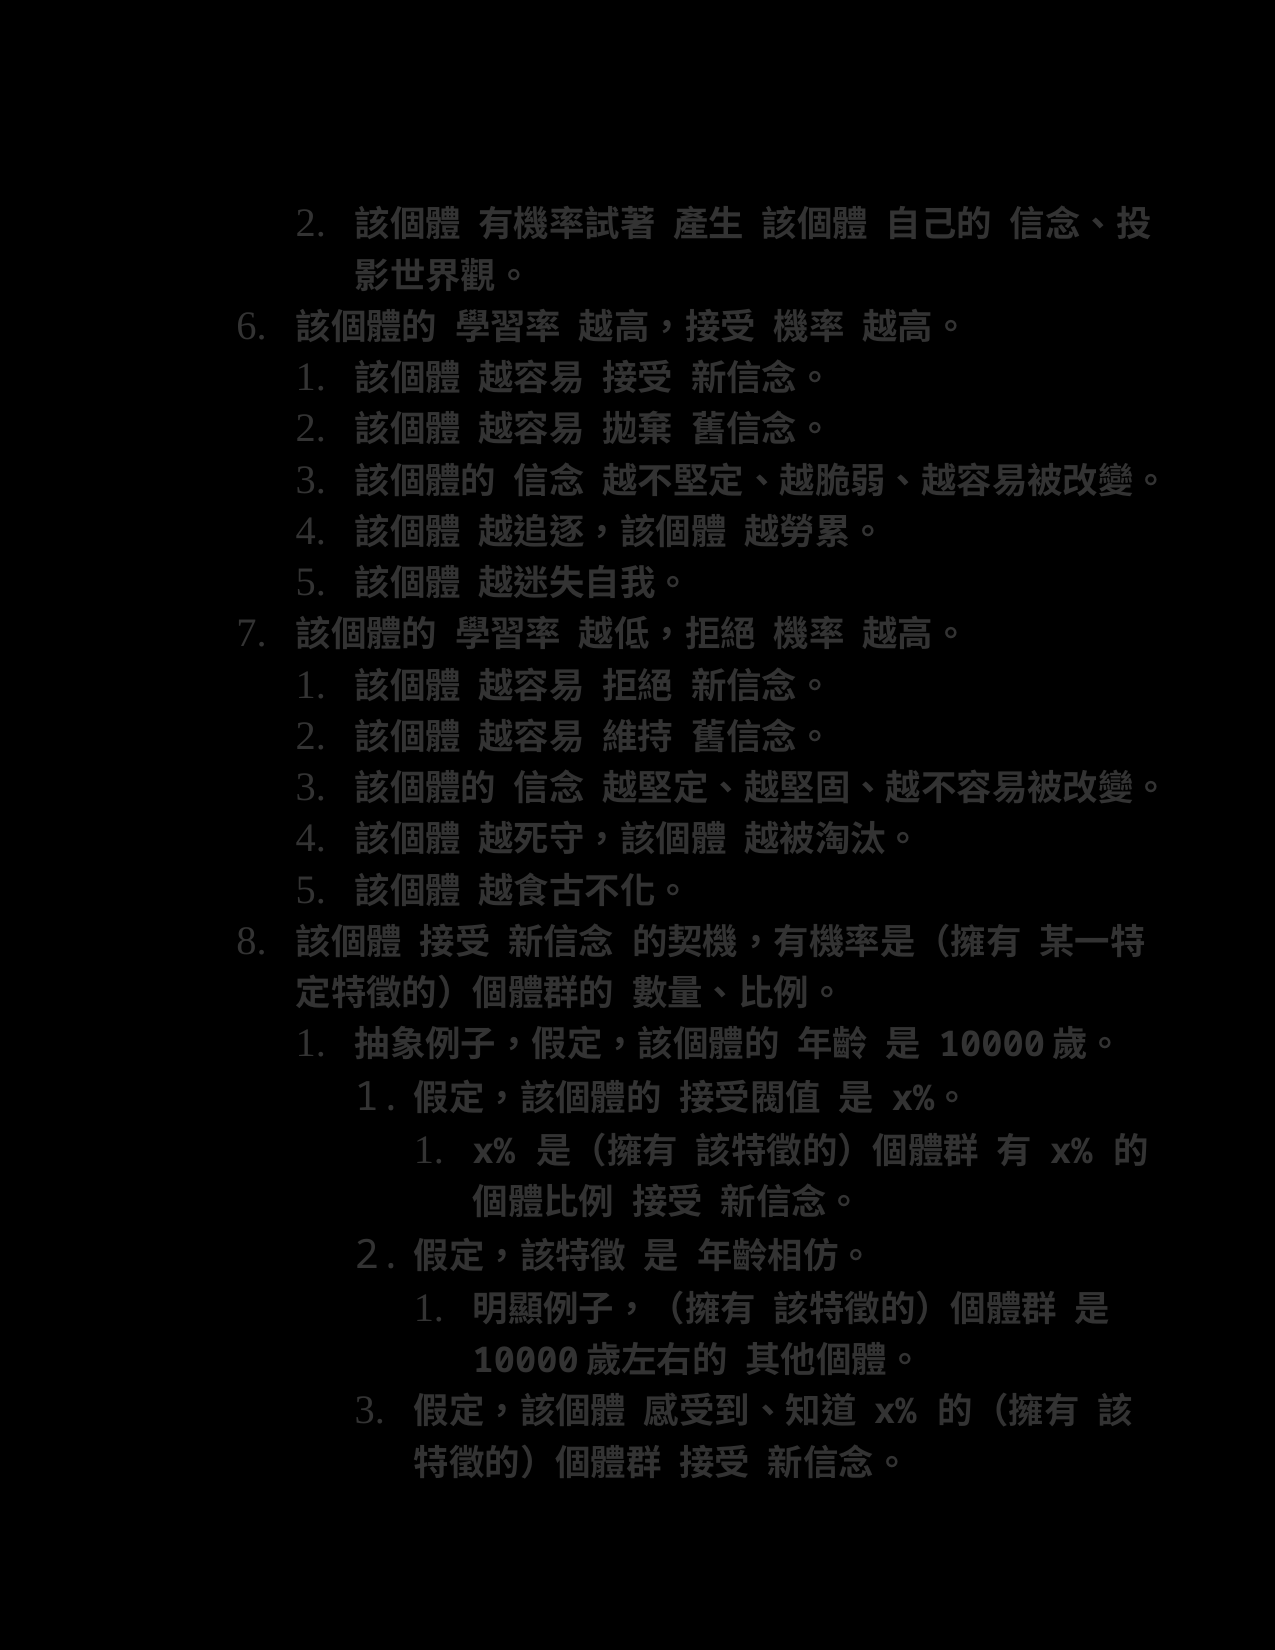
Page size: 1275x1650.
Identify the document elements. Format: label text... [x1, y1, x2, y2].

list 明顯例子，（擁有 該特徵的）個體群 是 10000歲左右的 其他個體。 [413, 1280, 1157, 1383]
list 該個體 越追逐，該個體 越勞累。 [295, 503, 1157, 554]
list 假定，該特徵 是 年齡相仿。 [354, 1225, 1157, 1280]
list 該個體 越容易 拒絕 新信念。 [295, 657, 1157, 708]
list 該個體 越容易 接受 新信念。 [295, 349, 1157, 401]
list 該個體 越迷失自我。 [295, 554, 1157, 606]
list 該個體 越食古不化。 [295, 862, 1157, 913]
list 該個體的 信念 越堅定、越堅固、越不容易被改變。 [295, 759, 1157, 811]
list 該個體 越容易 拋棄 舊信念。 [295, 401, 1157, 452]
list 該個體 有機率試著 產生 該個體 自己的 信念、投影世界觀。 [295, 196, 1157, 298]
list 該個體 越死守，該個體 越被淘汰。 [295, 811, 1157, 862]
list 該個體的 信念 越不堅定、越脆弱、越容易被改變。 [295, 452, 1157, 503]
list 假定，該個體的 接受閥值 是 x%。 [354, 1067, 1157, 1122]
list 該個體的 學習率 越高，接受 機率 越高。 [236, 298, 1157, 349]
list 假定，該個體 感受到、知道 x% 的（擁有 該特徵的）個體群 接受 新信念。 [354, 1383, 1157, 1485]
list 抽象例子，假定，該個體的 年齡 是 10000歲。 [295, 1016, 1157, 1067]
list x% 是（擁有 該特徵的）個體群 有 x% 的個體比例 接受 新信念。 [413, 1122, 1157, 1225]
list 該個體 接受 新信念 的契機，有機率是（擁有 某一特定特徵的）個體群的 數量、比例。 [236, 913, 1157, 1016]
list 該個體的 學習率 越低，拒絕 機率 越高。 [236, 606, 1157, 657]
list 該個體 越容易 維持 舊信念。 [295, 708, 1157, 759]
